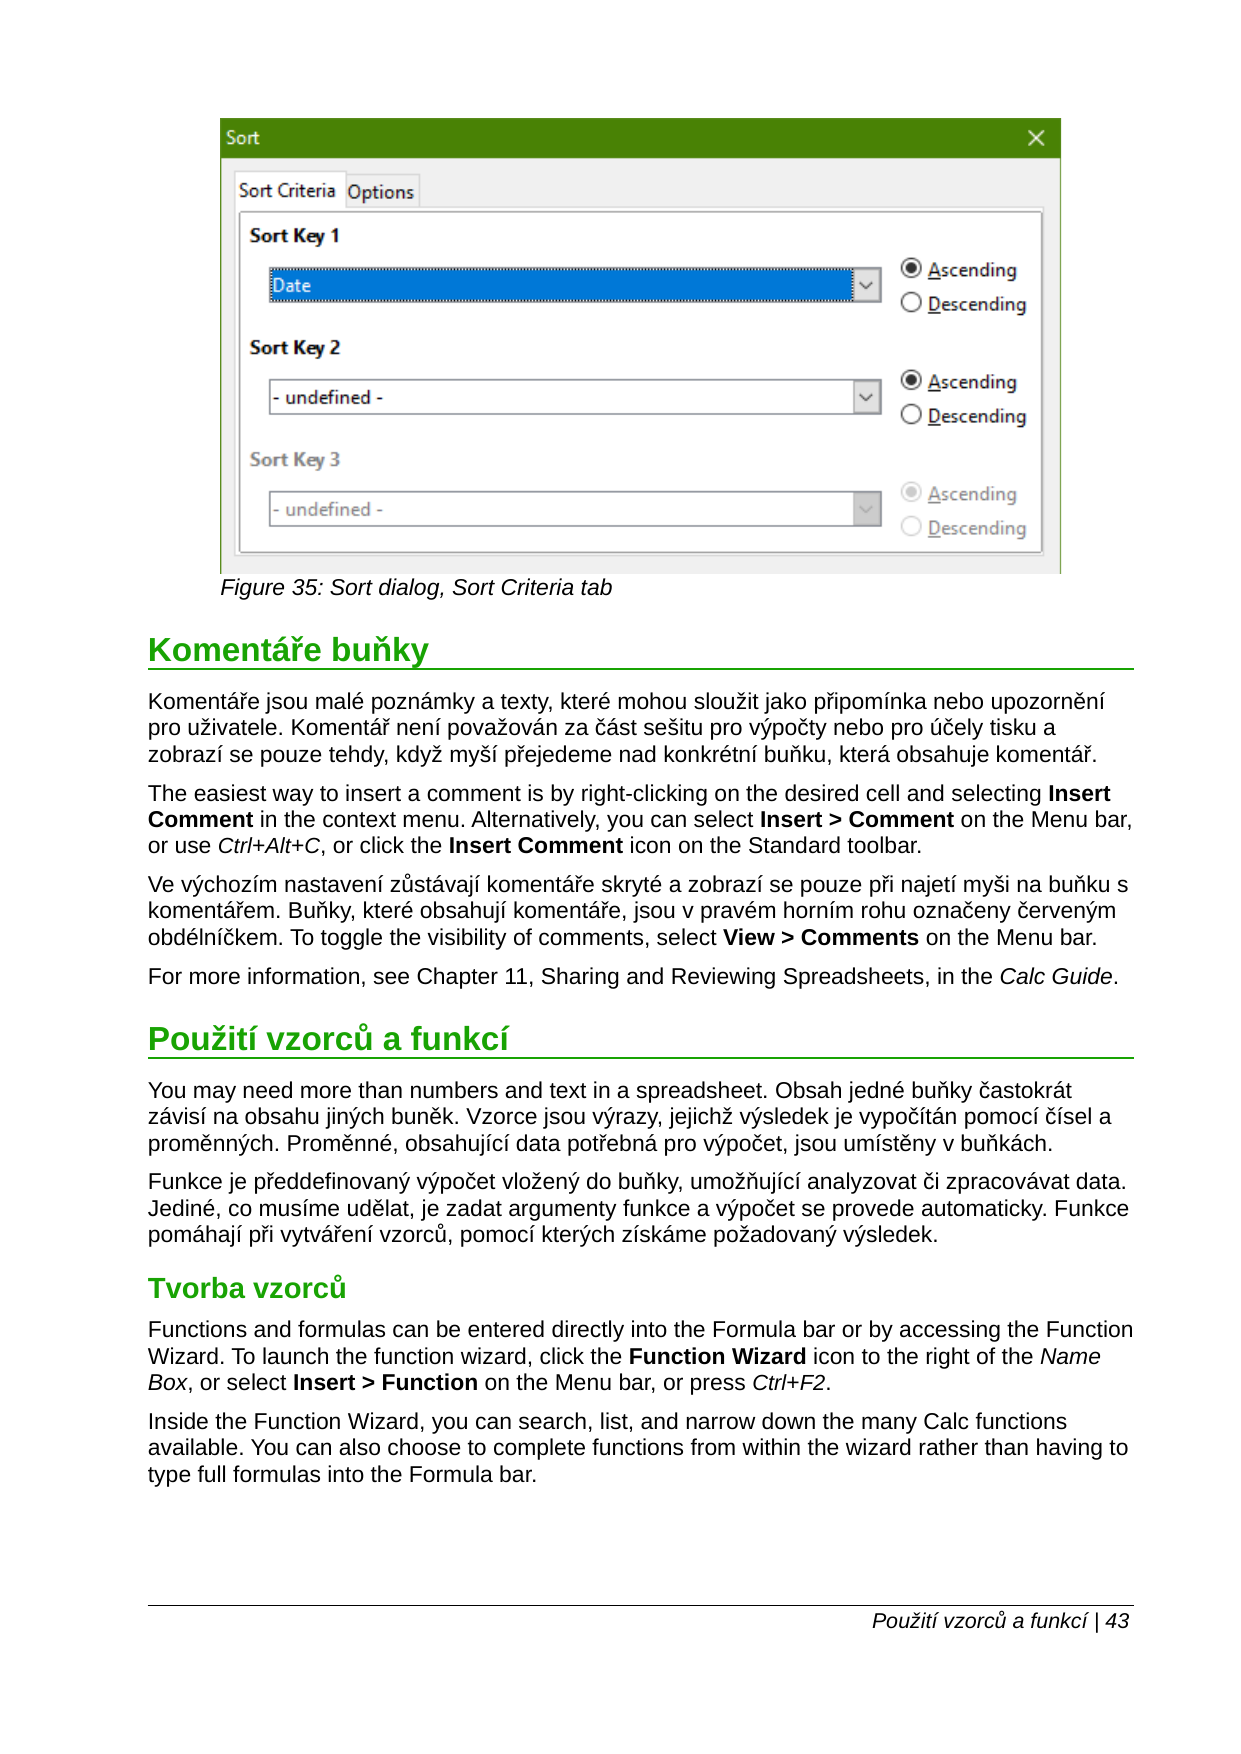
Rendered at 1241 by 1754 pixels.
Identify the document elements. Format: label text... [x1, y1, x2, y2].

text Functions and formulas can be entered directly into the Formula bar or by accessing the Function Wizard. To launch the function wizard, click the Function Wizard icon to the right of the Name Box, or select Insert > Function on the Menu bar, or press Ctrl+F2. [148, 1316, 1134, 1395]
text For more information, see Chapter 11, Sharing and Reviewing Spreadsheets, in the Calc Guide. [148, 963, 1134, 989]
text Figure 35: Sort dialog, Sort Criteria tab [220, 574, 1061, 600]
text Inside the Function Wizard, you can search, list, and narrow down the many Calc functions available. You can also choose to complete functions from within the wizard rather than having to type full formulas into the Formula bar. [148, 1408, 1134, 1487]
text Ve výchozím nastavení zůstávají komentáře skryté a zobrazí se pouze při najetí myši na buňku s komentářem. Buňky, které obsahují komentáře, jsou v pravém horním rohu označeny červeným obdélníčkem. To toggle the visibility of comments, select View > Comments on the Menu bar. [148, 871, 1134, 950]
subtitle Použití vzorců a funkcí [148, 1018, 1134, 1057]
text Funkce je předdefinovaný výpočet vložený do buňky, umožňující analyzovat či zpracovávat data. Jediné, co musíme udělat, je zadat argumenty funkce a výpočet se provede automaticky. Funkce pomáhají při vytváření vzorců, pomocí kterých získáme požadovaný výsledek. [148, 1168, 1134, 1247]
text You may need more than numbers and text in a spreadsheet. Obsah jedné buňky častokrát závisí na obsahu jiných buněk. Vzorce jsou výrazy, jejichž výsledek je vypočítán pomocí čísel a proměnných. Proměnné, obsahující data potřebná pro výpočet, jsou umístěny v buňkách. [148, 1077, 1134, 1156]
text Komentáře jsou malé poznámky a texty, které mohou sloužit jako připomínka nebo upozornění pro uživatele. Komentář není považován za část sešitu pro výpočty nebo pro účely tisku a zobrazí se pouze tehdy, když myší přejedeme nad konkrétní buňku, která obsahuje komentář. [148, 688, 1134, 767]
subtitle Tvorba vzorců [148, 1271, 1134, 1304]
picture [220, 118, 1062, 574]
subtitle Komentáře buňky [148, 630, 1134, 668]
text The easiest way to insert a comment is by right-clicking on the desired cell and selecting Insert Comment in the context menu. Alternatively, you can select Insert > Comment on the Menu bar, or use Ctrl+Alt+C, or click the Insert Comment icon on the Standard toolbar. [148, 779, 1134, 859]
